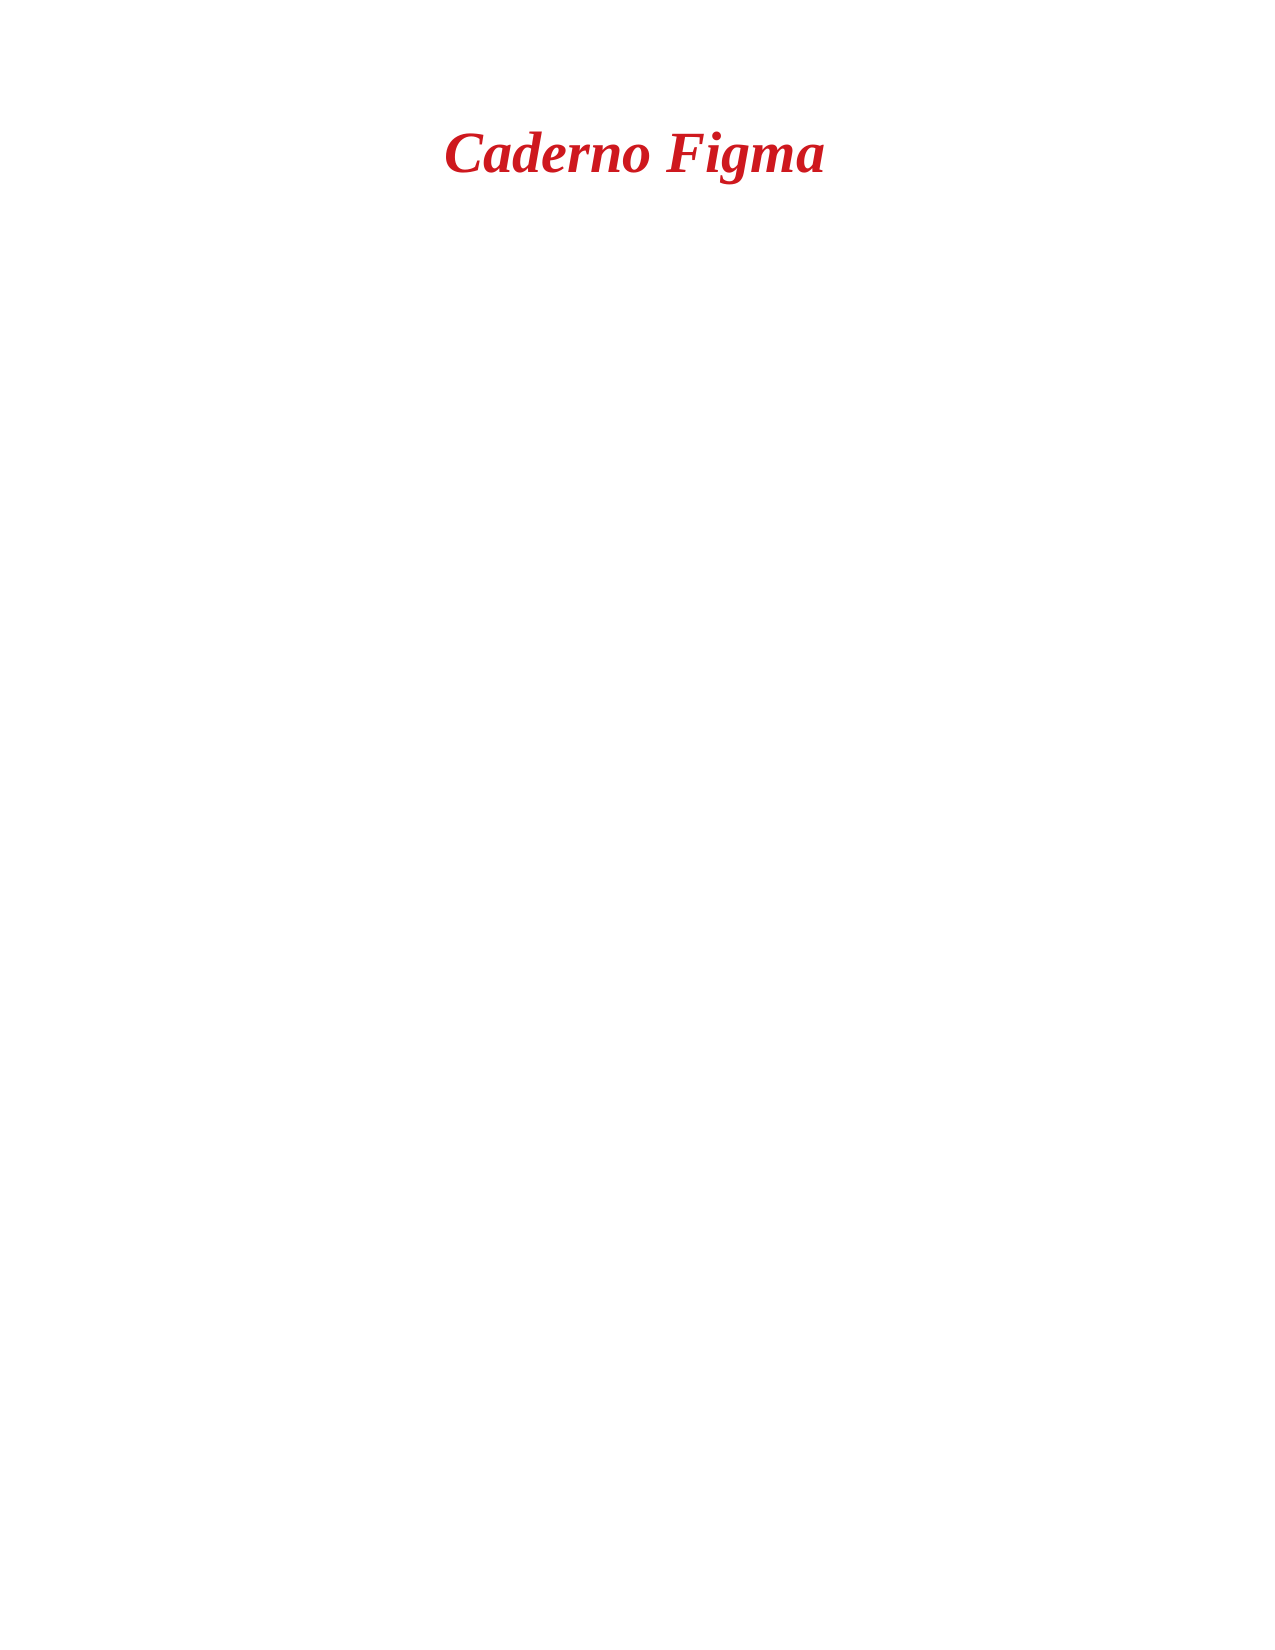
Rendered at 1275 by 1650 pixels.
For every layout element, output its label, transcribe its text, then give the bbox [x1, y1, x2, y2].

subtitle Caderno Figma [118, 118, 1157, 185]
